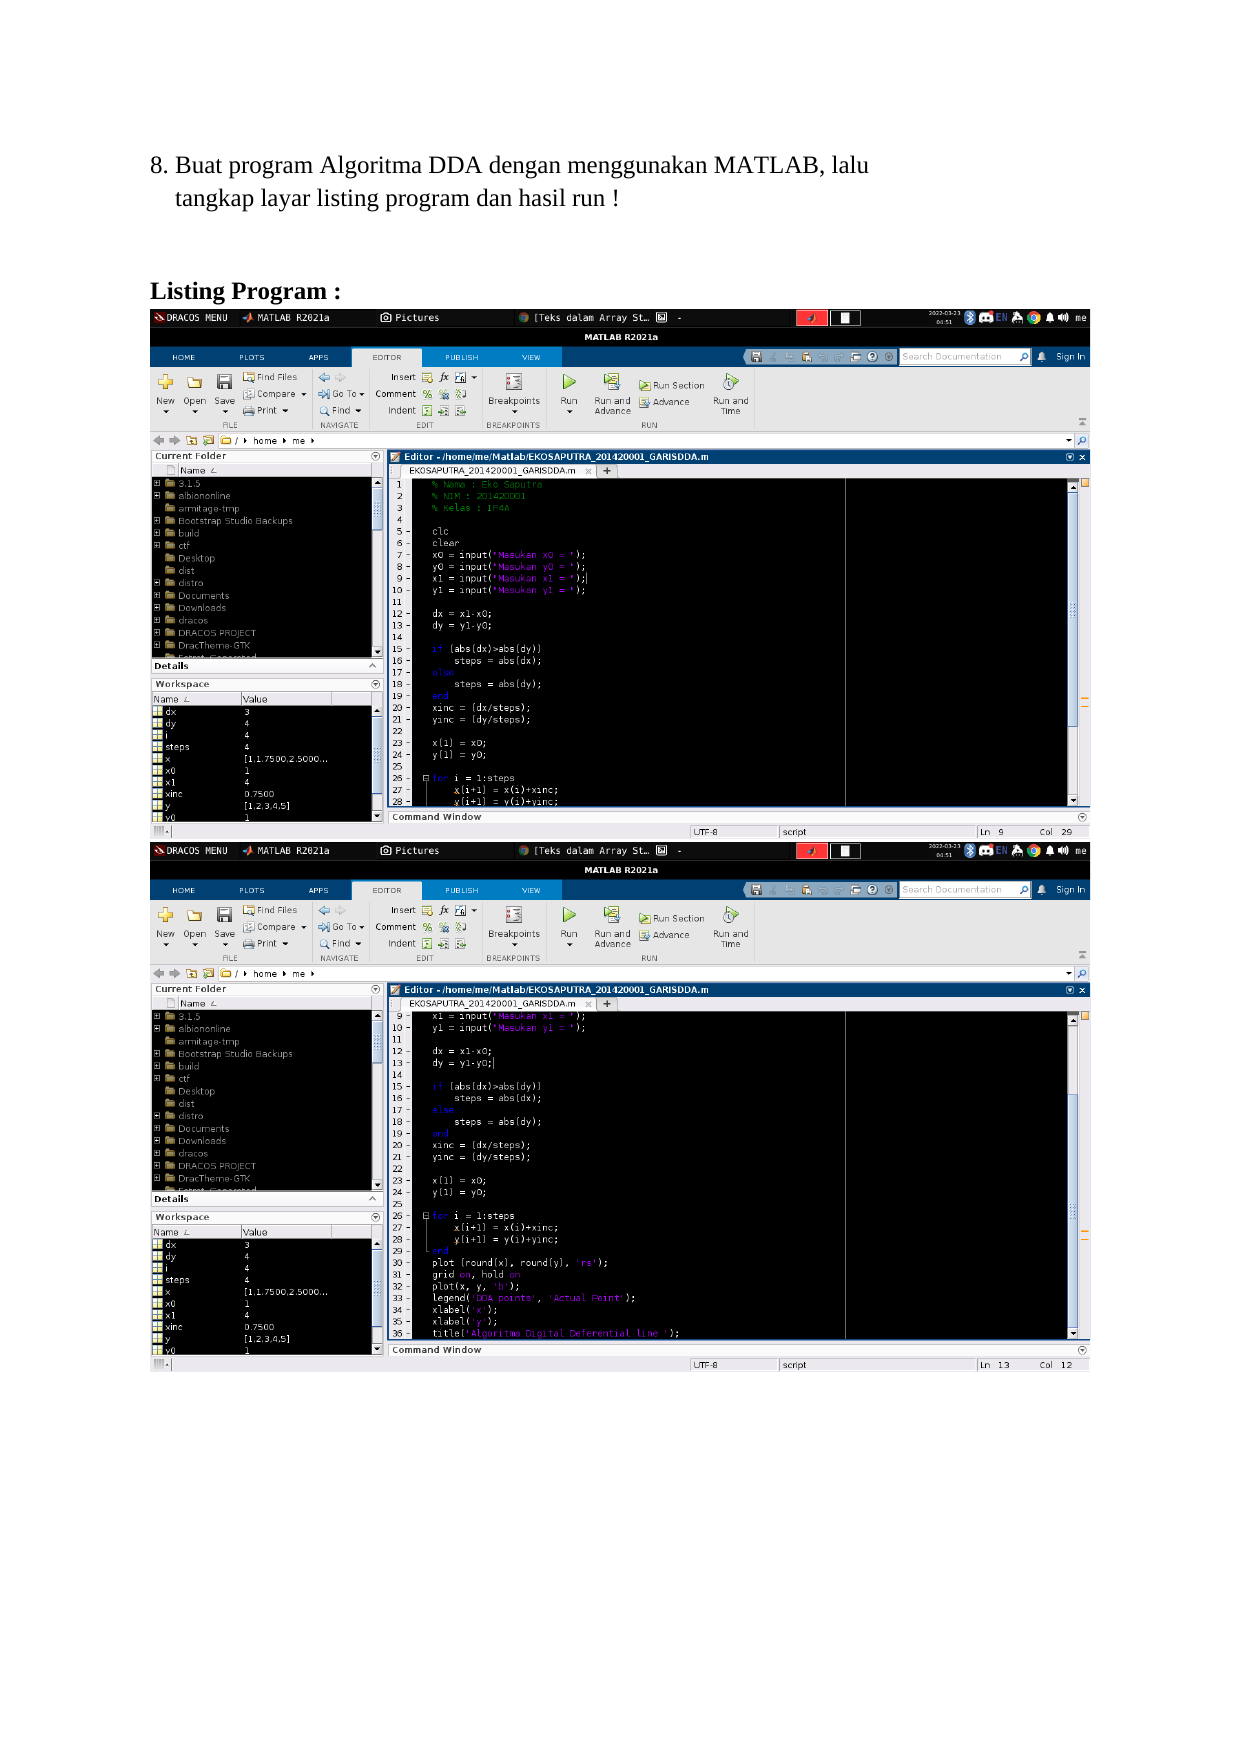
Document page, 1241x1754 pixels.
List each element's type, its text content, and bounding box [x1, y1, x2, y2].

picture [150, 309, 1091, 839]
text tangkap layar listing program dan hasil run ! [150, 183, 1090, 212]
text 8. Buat program Algoritma DDA dengan menggunakan MATLAB, lalu [150, 150, 1090, 179]
picture [150, 842, 1091, 1372]
text Listing Program : [150, 276, 1090, 309]
